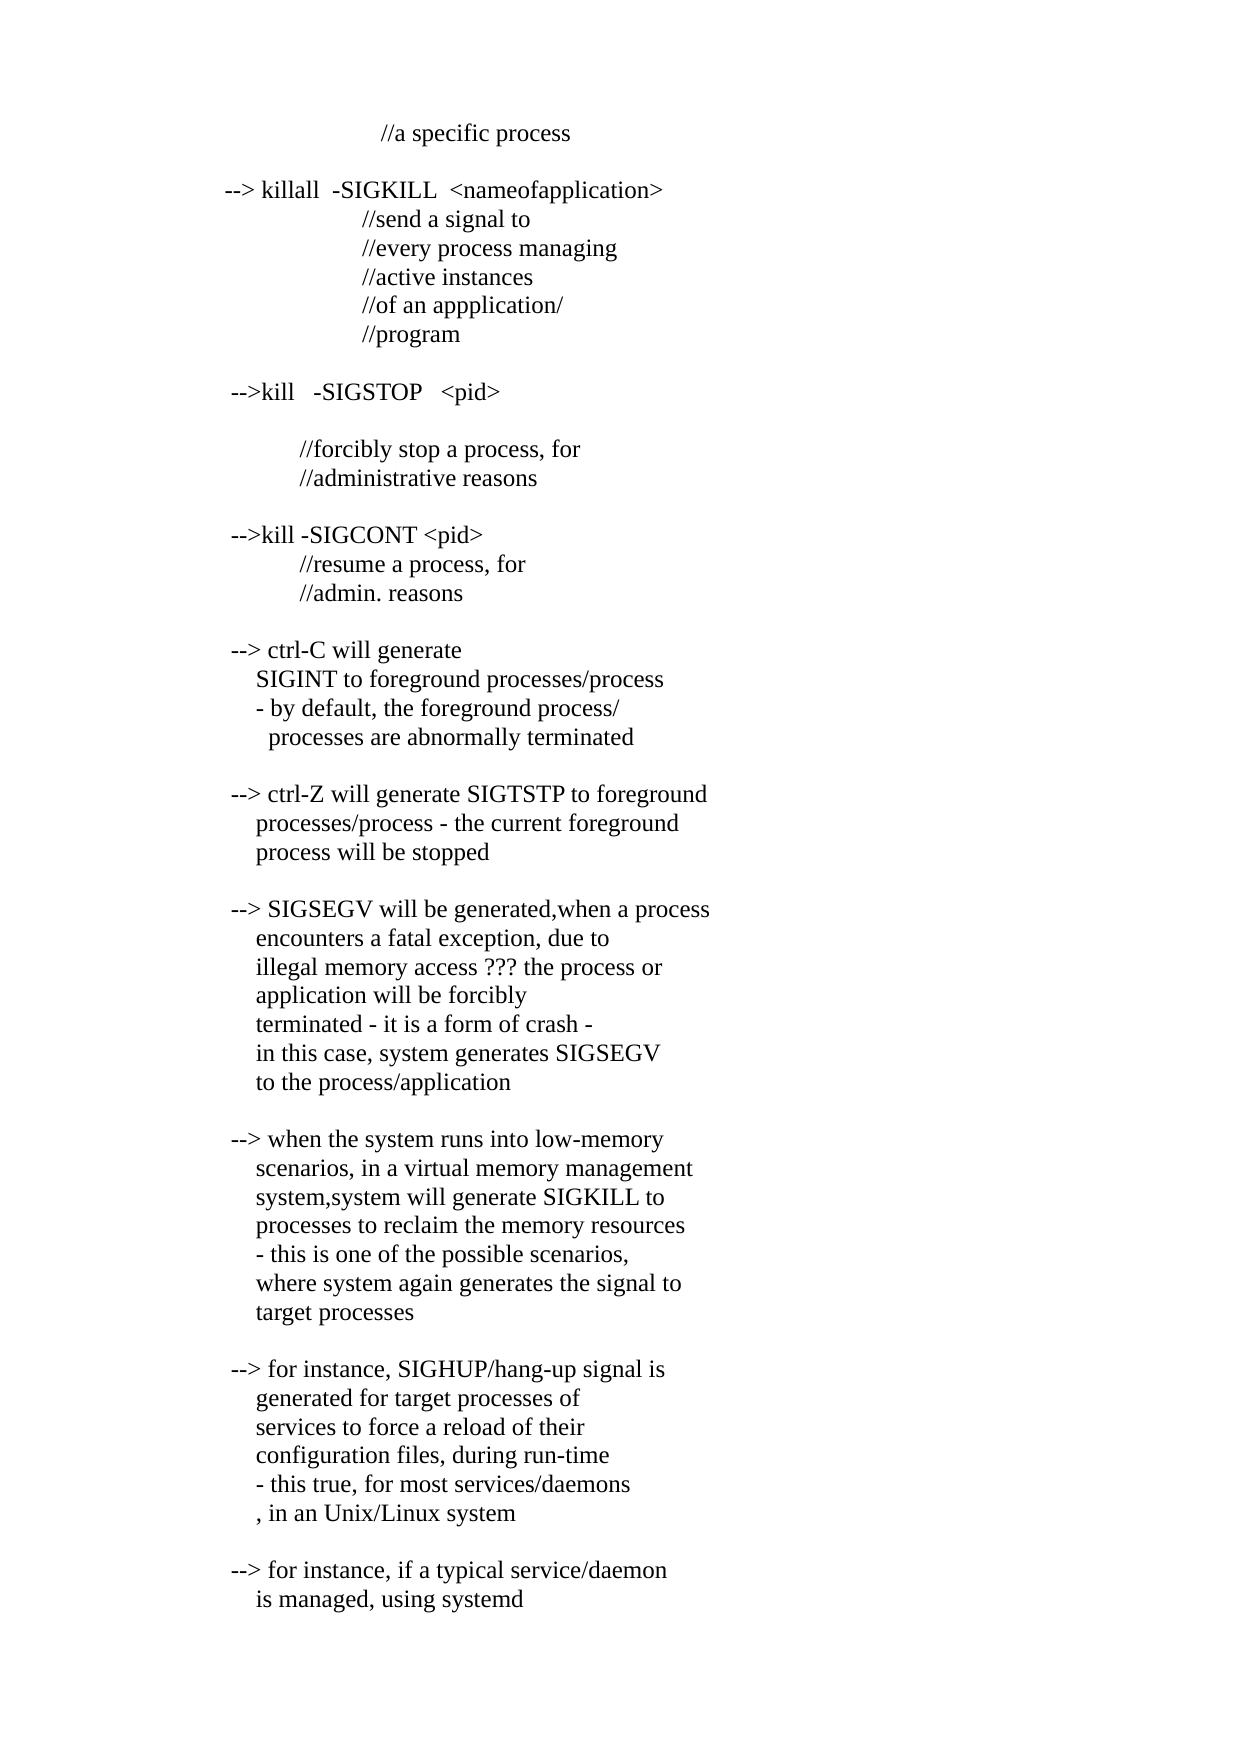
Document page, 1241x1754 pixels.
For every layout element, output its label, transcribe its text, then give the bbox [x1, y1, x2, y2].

text --> when the system runs into low-memory [118, 1124, 1122, 1153]
text - this is one of the possible scenarios, [118, 1239, 1122, 1268]
text //forcibly stop a process, for [118, 434, 1122, 463]
text -->kill -SIGSTOP <pid> [118, 377, 1122, 406]
text -->kill -SIGCONT <pid> [118, 521, 1122, 549]
text generated for target processes of [118, 1383, 1122, 1412]
text illegal memory access ??? the process or [118, 952, 1122, 981]
text system,system will generate SIGKILL to [118, 1182, 1122, 1211]
text in this case, system generates SIGSEGV [118, 1038, 1122, 1067]
text //administrative reasons [118, 463, 1122, 492]
text --> ctrl-C will generate [118, 636, 1122, 664]
text target processes [118, 1297, 1122, 1326]
text --> for instance, SIGHUP/hang-up signal is [118, 1354, 1122, 1383]
text --> SIGSEGV will be generated,when a process [118, 894, 1122, 923]
text application will be forcibly [118, 981, 1122, 1009]
text - this true, for most services/daemons [118, 1469, 1122, 1498]
text //resume a process, for [118, 549, 1122, 578]
text encounters a fatal exception, due to [118, 923, 1122, 952]
text services to force a reload of their [118, 1412, 1122, 1441]
text processes/process - the current foreground [118, 808, 1122, 837]
text //admin. reasons [118, 578, 1122, 607]
text terminated - it is a form of crash - [118, 1009, 1122, 1038]
text //active instances [118, 262, 1122, 291]
text - by default, the foreground process/ [118, 693, 1122, 722]
text , in an Unix/Linux system [118, 1498, 1122, 1527]
text --> for instance, if a typical service/daemon [118, 1556, 1122, 1584]
text //every process managing [118, 233, 1122, 262]
text //send a signal to [118, 204, 1122, 233]
text process will be stopped [118, 837, 1122, 866]
text --> ctrl-Z will generate SIGTSTP to foreground [118, 779, 1122, 808]
text to the process/application [118, 1067, 1122, 1096]
text --> killall -SIGKILL <nameofapplication> [118, 176, 1122, 204]
text //program [118, 319, 1122, 348]
text //a specific process [118, 118, 1122, 147]
text SIGINT to foreground processes/process [118, 664, 1122, 693]
text //of an appplication/ [118, 291, 1122, 319]
text where system again generates the signal to [118, 1268, 1122, 1297]
text is managed, using systemd [118, 1584, 1122, 1613]
text scenarios, in a virtual memory management [118, 1153, 1122, 1182]
text processes to reclaim the memory resources [118, 1211, 1122, 1239]
text configuration files, during run-time [118, 1441, 1122, 1469]
text processes are abnormally terminated [118, 722, 1122, 751]
